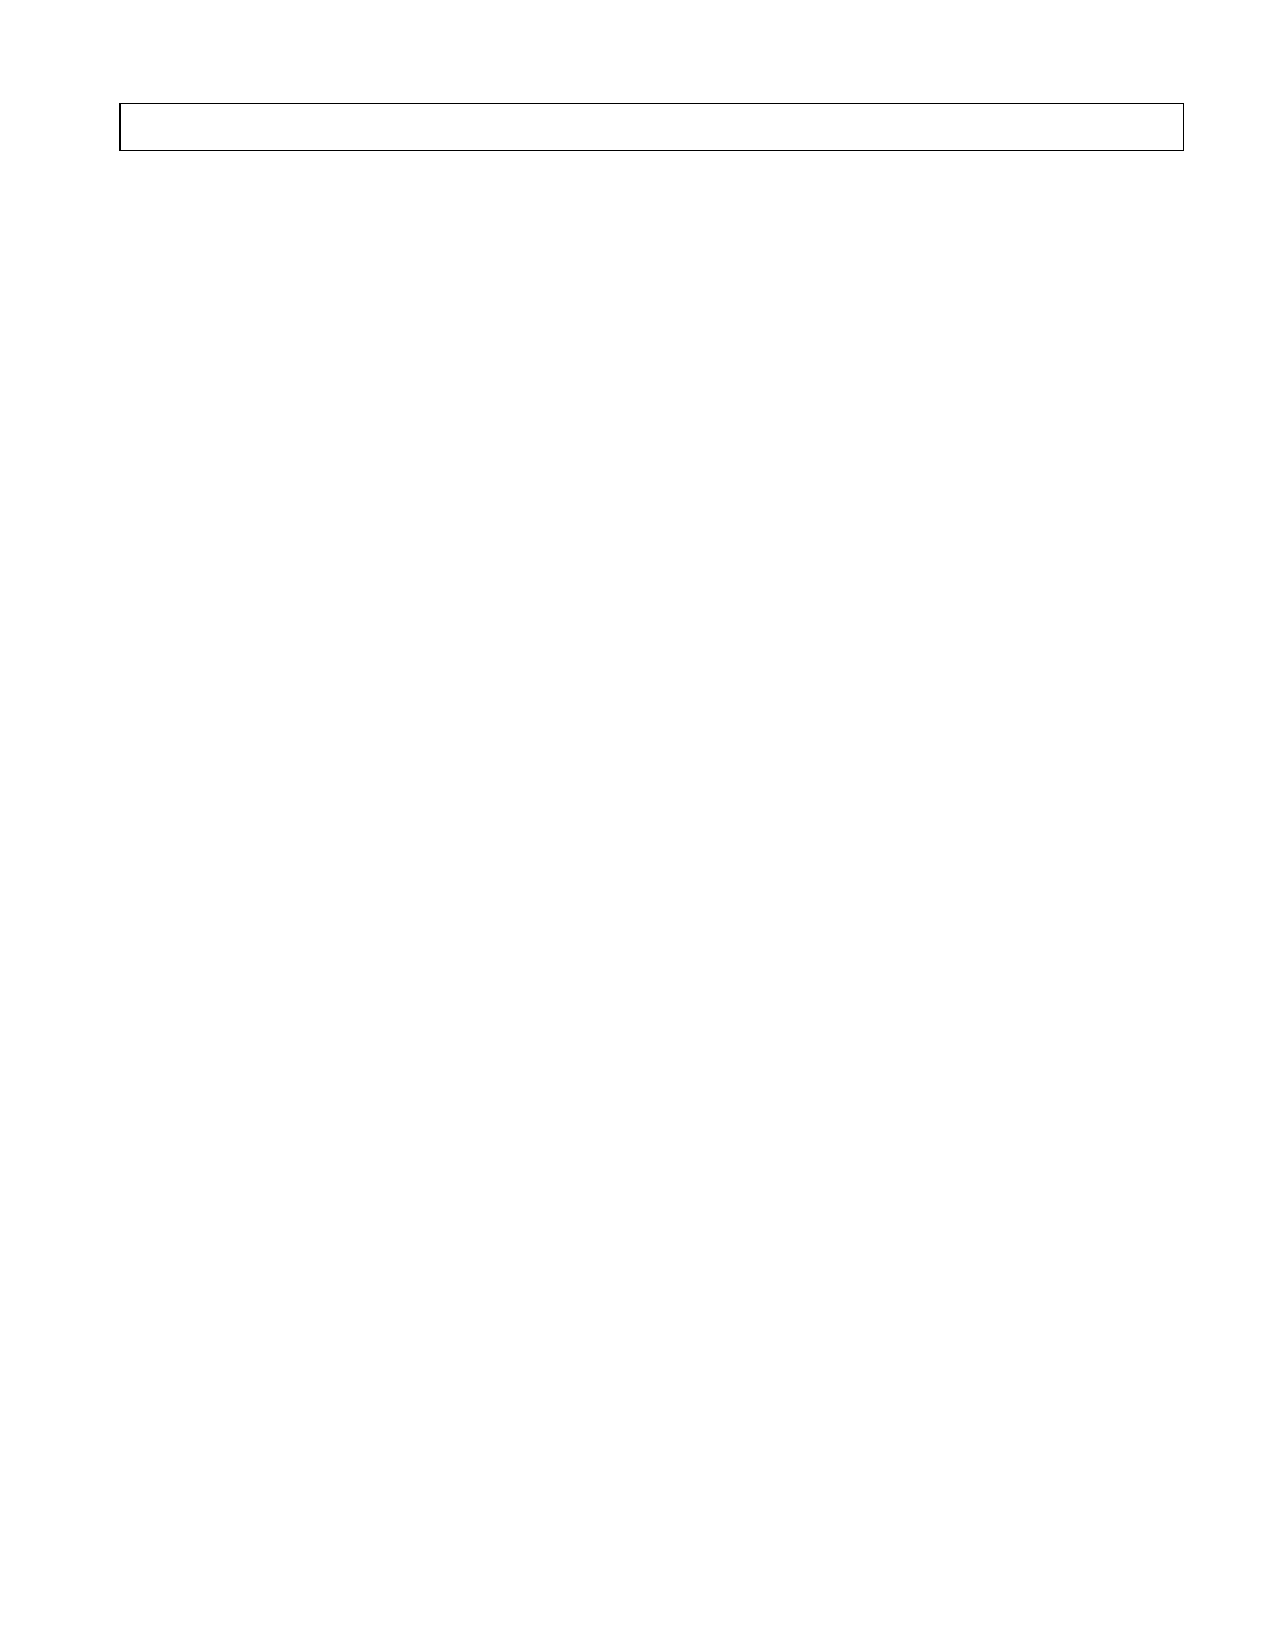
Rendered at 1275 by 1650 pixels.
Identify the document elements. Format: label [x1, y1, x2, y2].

table_header [121, 104, 1183, 149]
